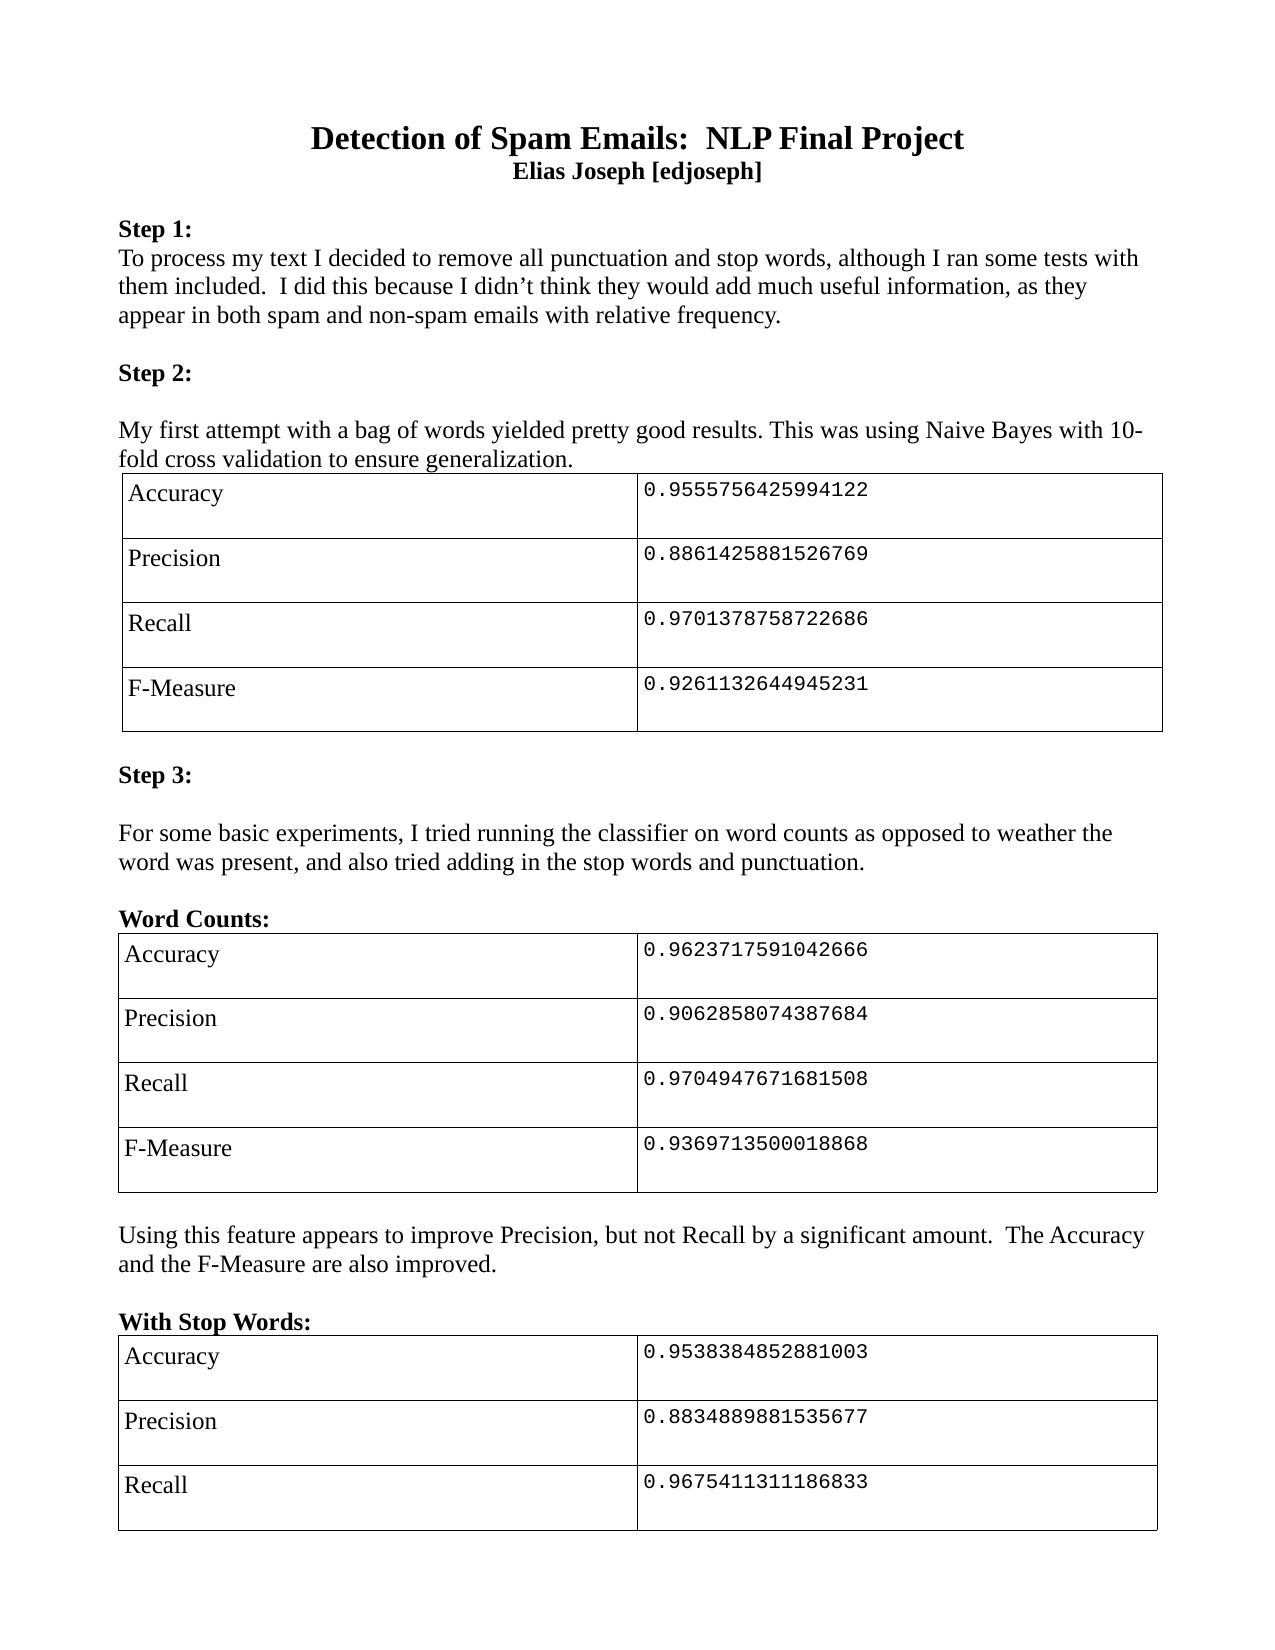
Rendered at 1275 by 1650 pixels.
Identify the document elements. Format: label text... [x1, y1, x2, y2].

table_cell F-Measure [119, 1128, 637, 1192]
table_header 0.9555756425994122 [638, 474, 1162, 537]
table_header Accuracy [119, 1336, 637, 1400]
table_cell Precision [123, 539, 637, 602]
table_cell Recall [119, 1063, 637, 1127]
text Step 2: [118, 358, 1157, 386]
table_cell Recall [119, 1466, 637, 1529]
table_cell 0.9369713500018868 [638, 1128, 1157, 1192]
table_header 0.9538384852881003 [638, 1336, 1157, 1400]
text Word Counts: [118, 904, 1157, 933]
table_cell 0.9701378758722686 [638, 603, 1162, 667]
table_cell Precision [119, 1401, 637, 1465]
text My first attempt with a bag of words yielded pretty good results. This was using Naive Bayes with 10-fold cross validation to ensure generalization. [118, 415, 1157, 473]
table_cell Recall [123, 603, 637, 667]
text With Stop Words: [118, 1307, 1157, 1335]
table_cell 0.8834889881535677 [638, 1401, 1157, 1465]
table_header Accuracy [119, 934, 637, 997]
table_header 0.9623717591042666 [638, 934, 1157, 997]
text Detection of Spam Emails: NLP Final Project [118, 118, 1157, 156]
text For some basic experiments, I tried running the classifier on word counts as opposed to weather the word was present, and also tried adding in the stop words and punctuation. [118, 818, 1157, 875]
table_cell 0.9261132644945231 [638, 668, 1162, 731]
table_cell F-Measure [123, 668, 637, 731]
table_cell 0.8861425881526769 [638, 539, 1162, 602]
table_cell 0.9704947671681508 [638, 1063, 1157, 1127]
text Step 3: [118, 760, 1157, 789]
text Step 1: [118, 214, 1157, 243]
table_header Accuracy [123, 474, 637, 537]
text Elias Joseph [edjoseph] [118, 156, 1157, 185]
table_cell 0.9675411311186833 [638, 1466, 1157, 1529]
table_cell 0.9062858074387684 [638, 999, 1157, 1062]
text To process my text I decided to remove all punctuation and stop words, although I ran some tests with them included. I did this because I didn’t think they would add much useful information, as they appear in both spam and non-spam emails with relative frequency. [118, 243, 1157, 329]
text Using this feature appears to improve Precision, but not Recall by a significant amount. The Accuracy and the F-Measure are also improved. [118, 1220, 1157, 1278]
table_cell Precision [119, 999, 637, 1062]
